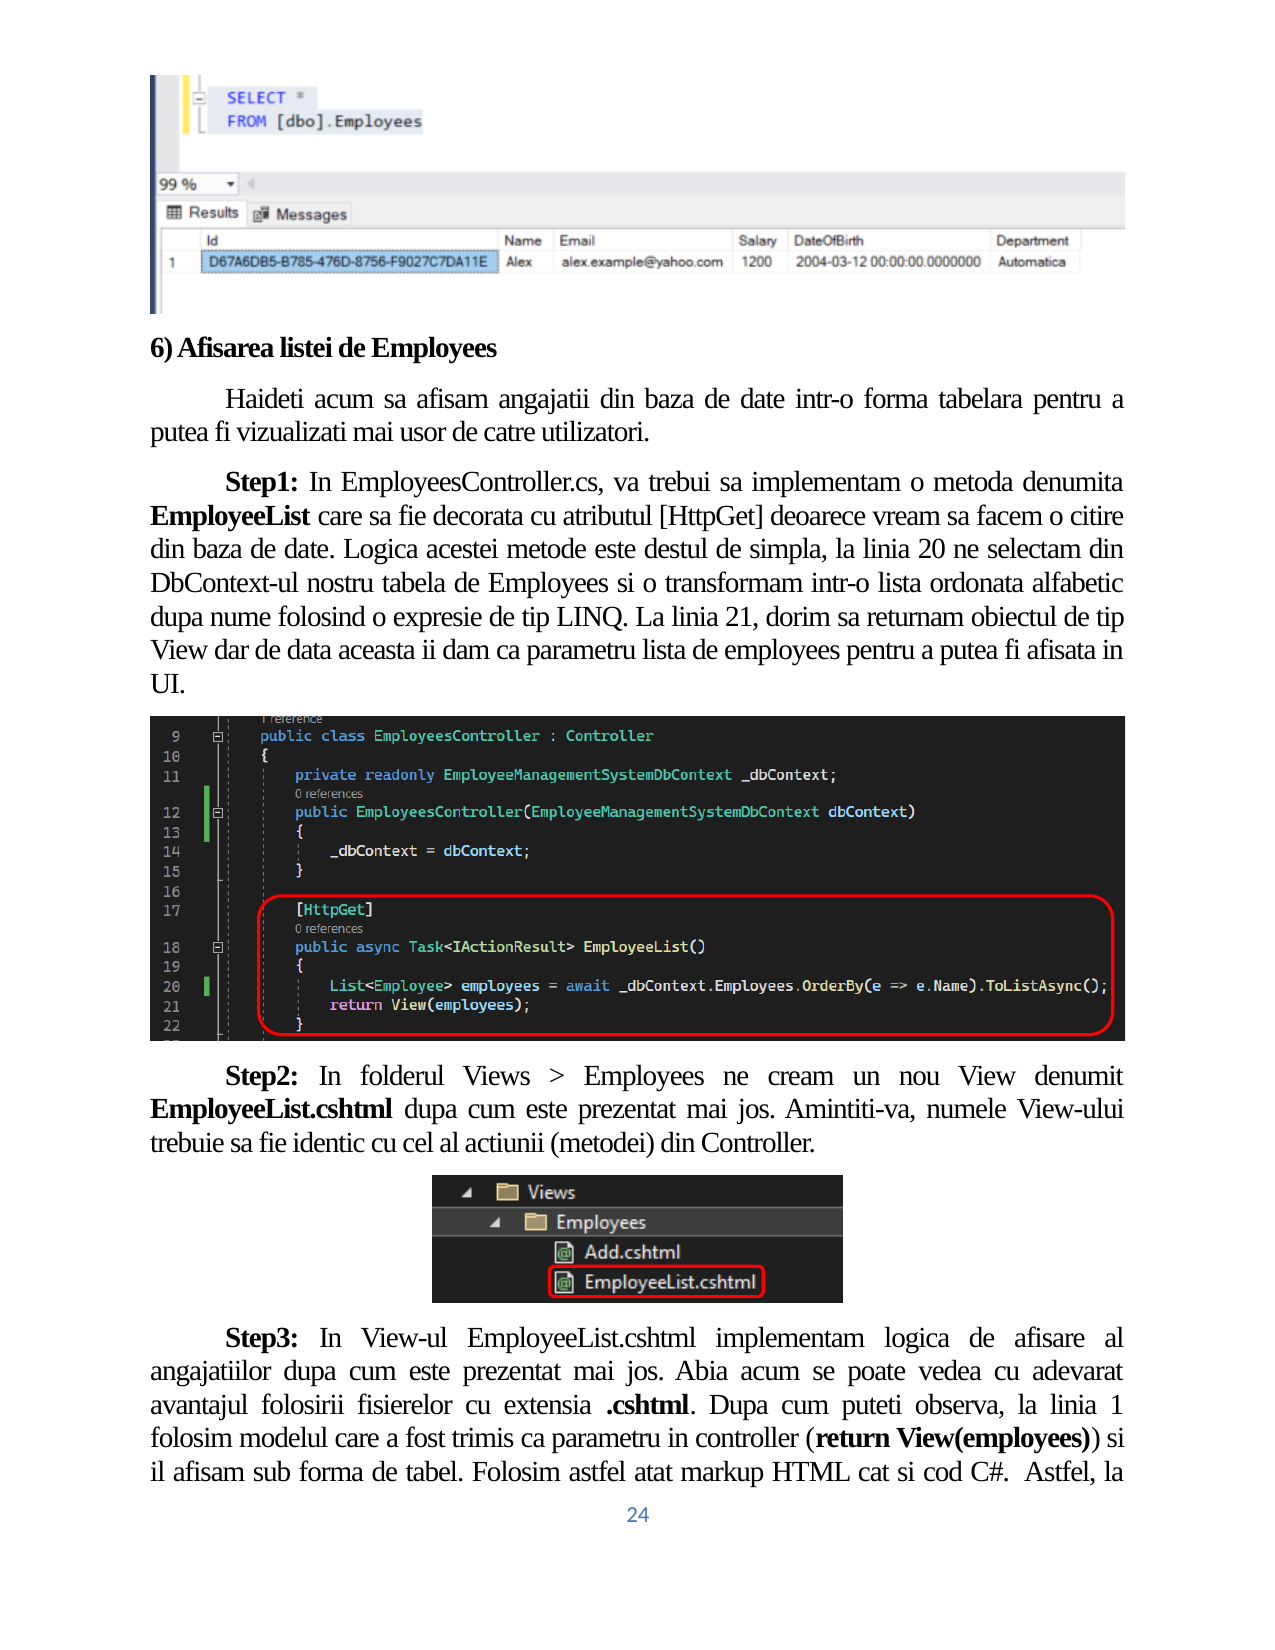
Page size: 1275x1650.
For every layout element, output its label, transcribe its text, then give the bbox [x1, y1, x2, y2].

text Step1: In EmployeesController.cs, va trebui sa implementam o metoda denumita EmployeeList care sa fie decorata cu atributul [HttpGet] deoarece vream sa facem o citire din baza de date. Logica acestei metode este destul de simpla, la linia 20 ne selectam din DbContext-ul nostru tabela de Employees si o transformam intr-o lista ordonata alfabetic dupa nume folosind o expresie de tip LINQ. La linia 21, dorim sa returnam obiectul de tip View dar de data aceasta ii dam ca parametru lista de employees pentru a putea fi afisata in UI. [150, 464, 1125, 699]
text Haideti acum sa afisam angajatii din baza de date intr-o forma tabelara pentru a putea fi vizualizati mai usor de catre utilizatori. [150, 381, 1125, 448]
text Step2: In folderul Views > Employees ne cream un nou View denumit EmployeeList.cshtml dupa cum este prezentat mai jos. Amintiti-va, numele View-ului trebuie sa fie identic cu cel al actiunii (metodei) din Controller. [150, 1058, 1125, 1158]
text 6) Afisarea listei de Employees [150, 331, 1125, 364]
text Step3: In View-ul EmployeeList.cshtml implementam logica de afisare al angajatiilor dupa cum este prezentat mai jos. Abia acum se poate vedea cu adevarat avantajul folosirii fisierelor cu extensia .cshtml. Dupa cum puteti observa, la linia 1 folosim modelul care a fost trimis ca parametru in controller (return View(employees)) si il afisam sub forma de tabel. Folosim astfel atat markup HTML cat si cod C#. Astfel, la [150, 1320, 1125, 1487]
